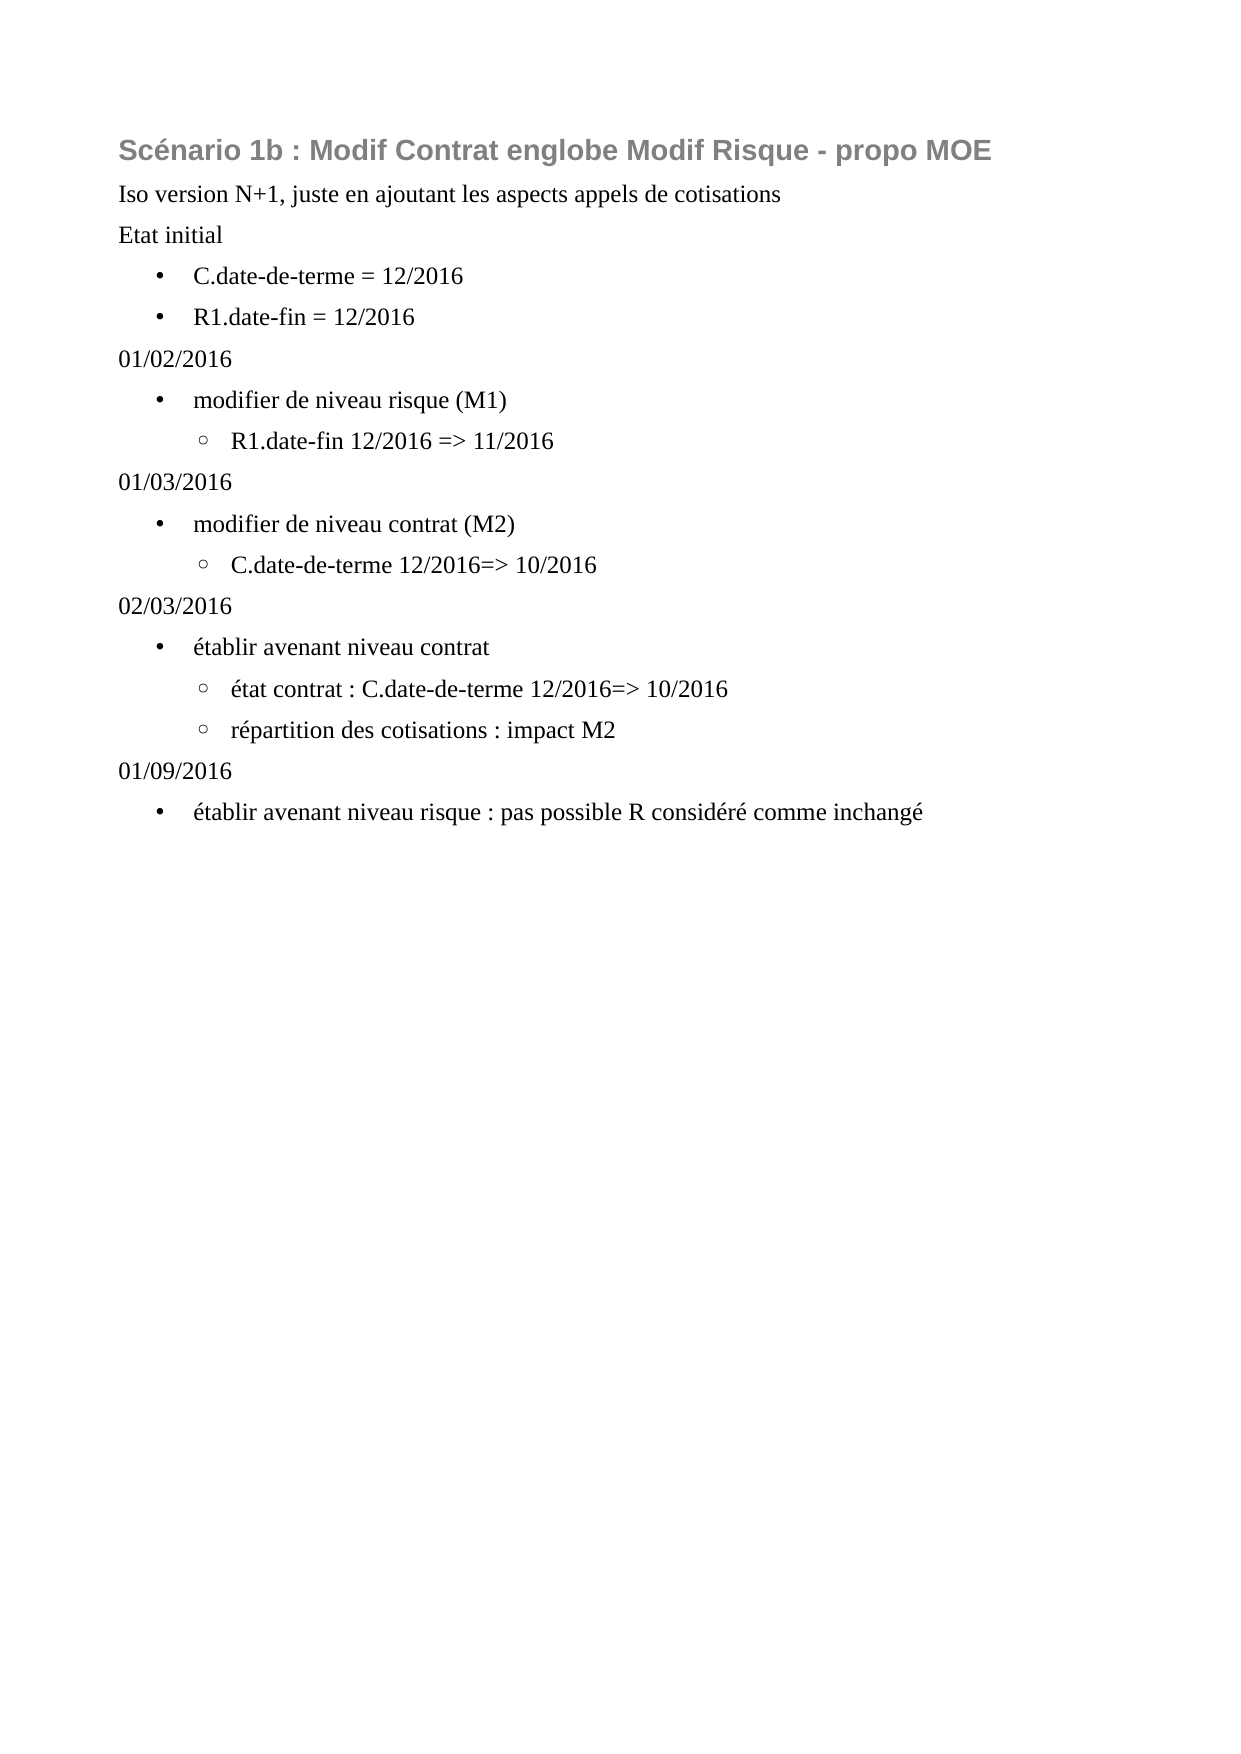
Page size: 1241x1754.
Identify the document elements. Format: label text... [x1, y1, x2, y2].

list R1.date-fin = 12/2016 [156, 302, 1122, 331]
text 01/09/2016 [118, 756, 1122, 785]
list état contrat : C.date-de-terme 12/2016=> 10/2016 [193, 674, 1122, 702]
list répartition des cotisations : impact M2 [193, 715, 1122, 744]
list R1.date-fin 12/2016 => 11/2016 [193, 426, 1122, 455]
list établir avenant niveau contrat [156, 632, 1122, 661]
text 01/02/2016 [118, 344, 1122, 372]
list C.date-de-terme 12/2016=> 10/2016 [193, 550, 1122, 579]
list établir avenant niveau risque : pas possible R considéré comme inchangé [156, 797, 1122, 826]
text 01/03/2016 [118, 467, 1122, 496]
list C.date-de-terme = 12/2016 [156, 261, 1122, 290]
list modifier de niveau risque (M1) [156, 385, 1122, 414]
subtitle Scénario 1b : Modif Contrat englobe Modif Risque - propo MOE [118, 133, 1122, 166]
text Etat initial [118, 220, 1122, 249]
text Iso version N+1, juste en ajoutant les aspects appels de cotisations [118, 179, 1122, 207]
list modifier de niveau contrat (M2) [156, 509, 1122, 537]
text 02/03/2016 [118, 591, 1122, 620]
